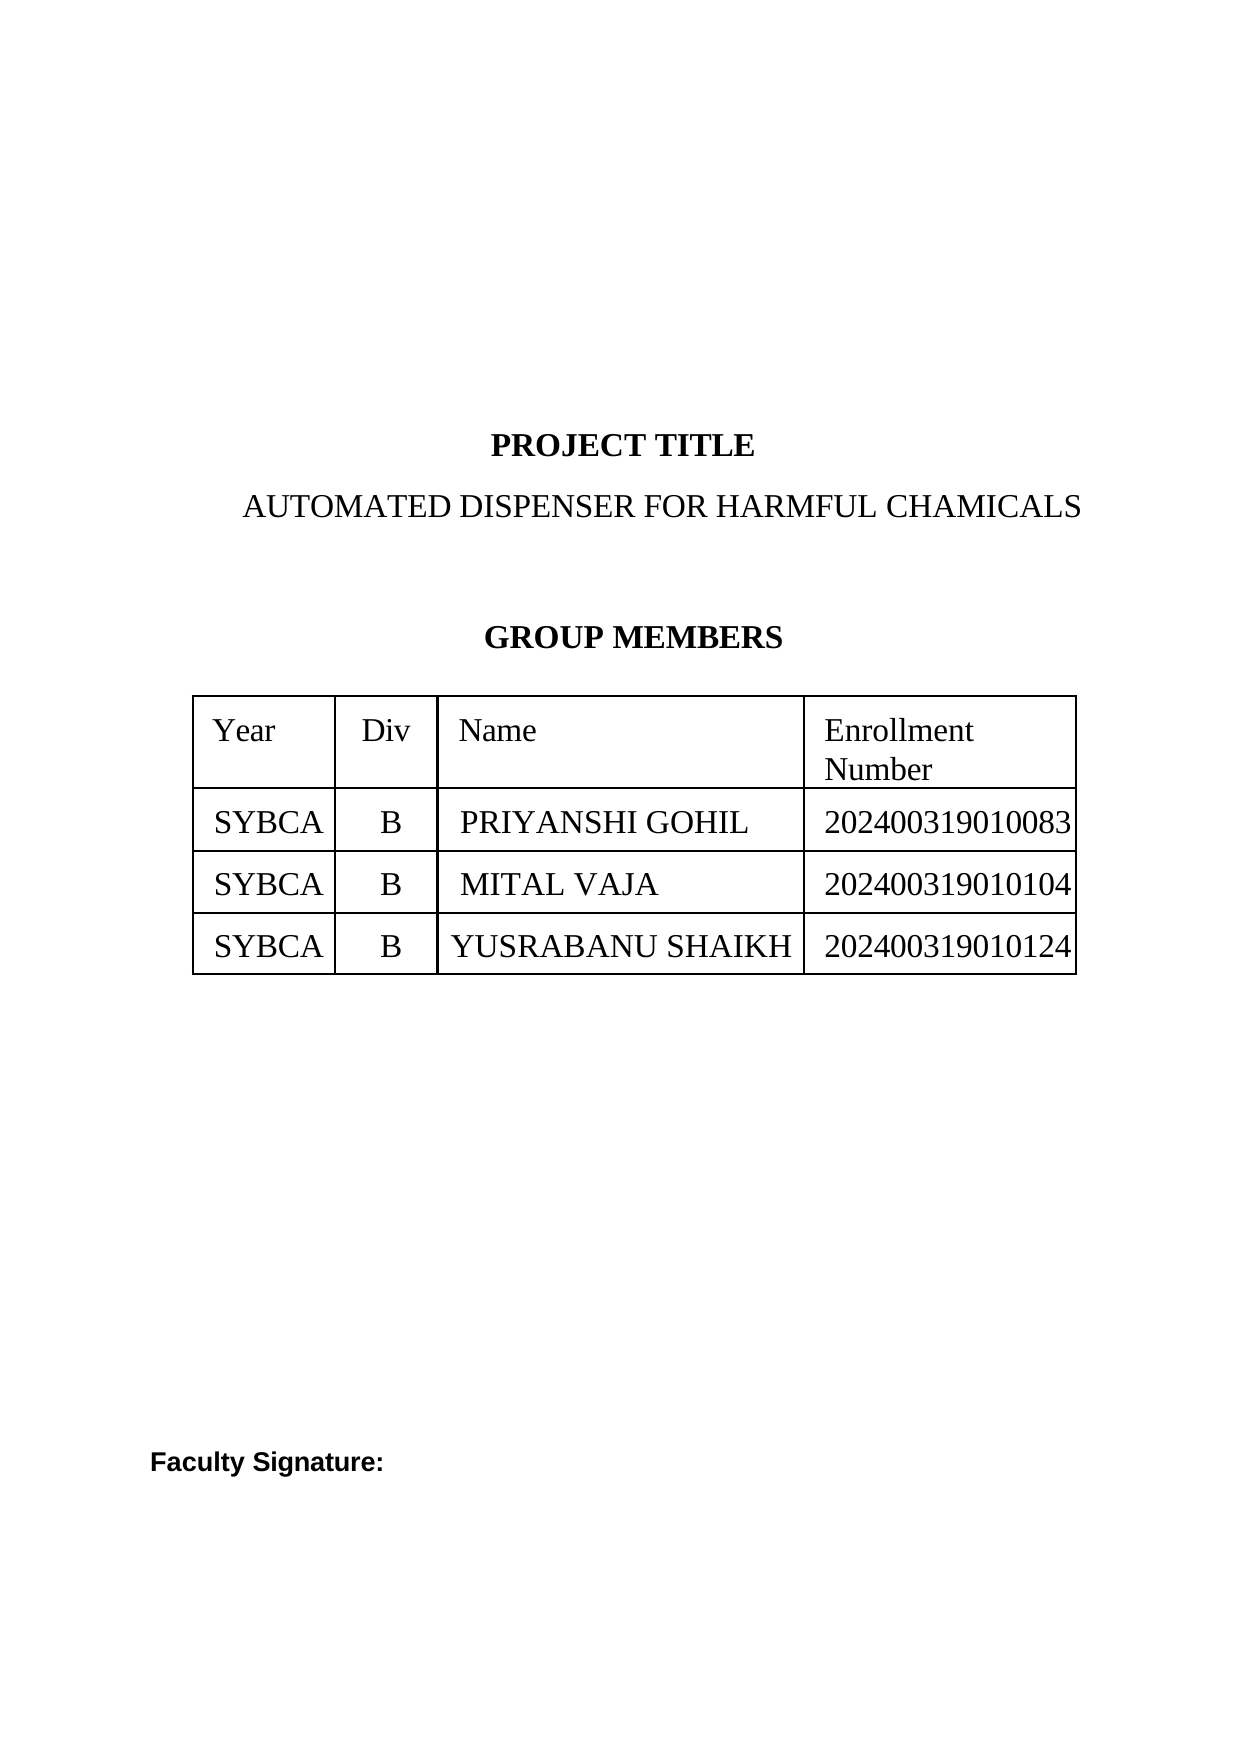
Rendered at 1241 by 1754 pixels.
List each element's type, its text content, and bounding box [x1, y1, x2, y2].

table_header Div [336, 697, 436, 787]
table_cell MITAL VAJA [439, 852, 803, 912]
table_cell 202400319010083 [805, 789, 1075, 849]
table_cell SYBCA [194, 852, 334, 912]
table_cell B [336, 852, 436, 912]
subtitle GROUP MEMBERS [483, 617, 1107, 655]
table_cell B [336, 789, 436, 849]
table_cell B [336, 914, 436, 972]
table_cell 202400319010124 [805, 914, 1075, 972]
table_header Year [194, 697, 334, 787]
table_header Enrollment Number [805, 697, 1075, 787]
text Faculty Signature: [150, 1446, 1107, 1477]
table_cell SYBCA [194, 914, 334, 972]
table_cell SYBCA [194, 789, 334, 849]
table_cell YUSRABANU SHAIKH [439, 914, 803, 972]
table_cell PRIYANSHI GOHIL [439, 789, 803, 849]
text AUTOMATED DISPENSER FOR HARMFUL CHAMICALS [242, 486, 1107, 524]
subtitle PROJECT TITLE [491, 425, 1107, 463]
table_cell 202400319010104 [805, 852, 1075, 912]
table_header Name [439, 697, 803, 787]
